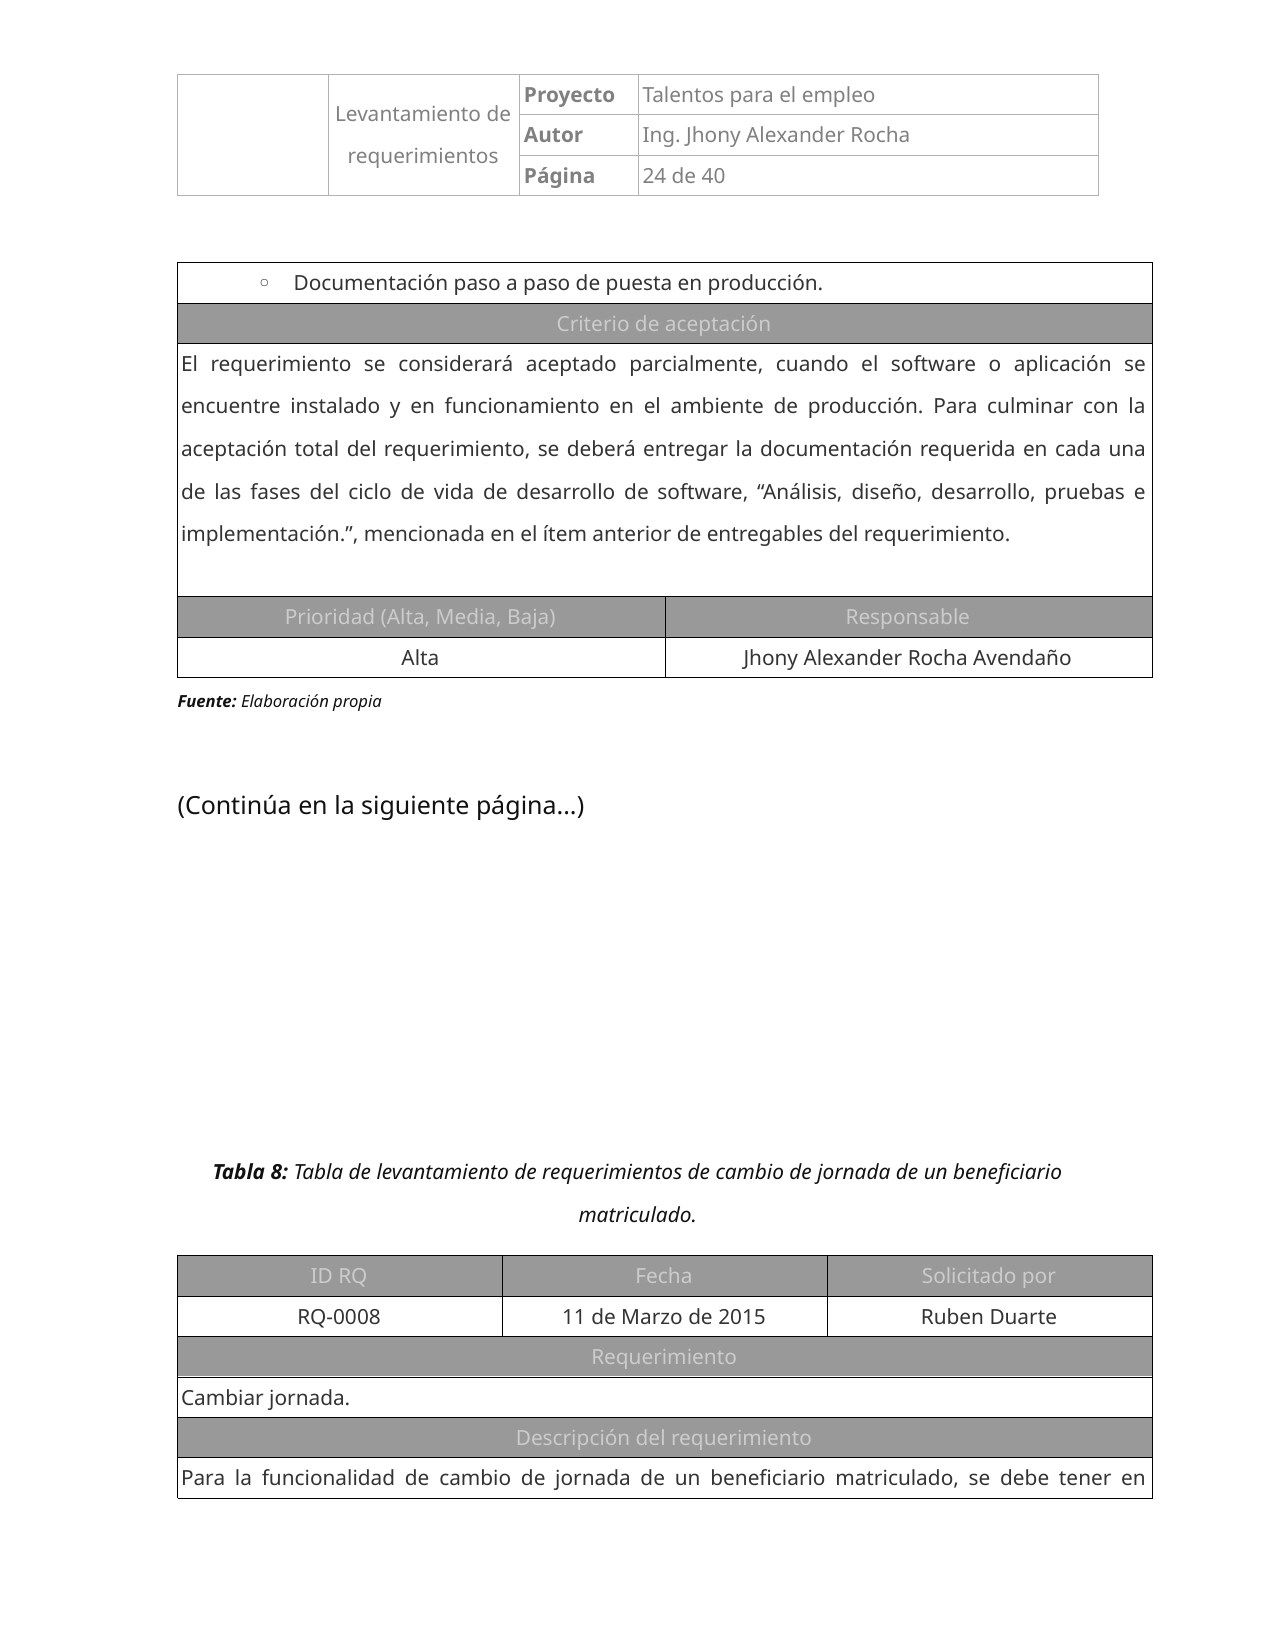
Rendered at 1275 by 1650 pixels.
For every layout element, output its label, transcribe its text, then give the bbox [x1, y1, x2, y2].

table_cell RQ-0008 [178, 1297, 502, 1336]
table_cell El requerimiento se considerará aceptado parcialmente, cuando el software o aplicación se encuentre instalado y en funcionamiento en el ambiente de producción. Para culminar con la aceptación total del requerimiento, se deberá entregar la documentación requerida en cada una de las fases del ciclo de vida de desarrollo de software, “Análisis, diseño, desarrollo, pruebas e implementación.”, mencionada en el ítem anterior de entregables del requerimiento. [178, 344, 1152, 596]
table_cell Alta [178, 638, 665, 677]
table_cell Ruben Duarte [828, 1297, 1152, 1336]
text Fuente: Elaboración propia [177, 690, 1098, 713]
table_cell Prioridad (Alta, Media, Baja) [178, 597, 665, 637]
table_cell Cambiar jornada. [178, 1378, 1152, 1417]
table_cell 11 de Marzo de 2015 [503, 1297, 827, 1336]
table_cell Requerimiento [178, 1337, 1152, 1376]
table_header Solicitado por [828, 1256, 1152, 1296]
table_cell Para la funcionalidad de cambio de jornada de un beneficiario matriculado, se debe tener en [178, 1458, 1152, 1498]
table_cell Jhony Alexander Rocha Avendaño [666, 638, 1152, 677]
table_cell Análisis Documentación de Requerimientos del proceso. Documentación de Diagramas de casos de uso. Documentación de Diagramas de flujo del proceso. Diseño Documentación de Modelo de base de datos. Documentación de Arquitectura. Documentación de Interfaces. Desarrollo Software o aplicación del proceso. Manual del usuario. Pruebas Documentación de solicitud de pruebas. Documentación de evidencia de pruebas. Implementación Documentación paso a paso de puesta en producción. [178, 263, 1152, 302]
table_header Fecha [503, 1256, 827, 1296]
table_header ID RQ [178, 1256, 502, 1296]
text Tabla 8: Tabla de levantamiento de requerimientos de cambio de jornada de un beneficiario matriculado. [177, 1157, 1098, 1228]
table_cell Descripción del requerimiento [178, 1418, 1152, 1457]
table_cell Responsable [666, 597, 1152, 637]
table_cell Criterio de aceptación [178, 304, 1152, 343]
text (Continúa en la siguiente página...) [177, 788, 1098, 822]
